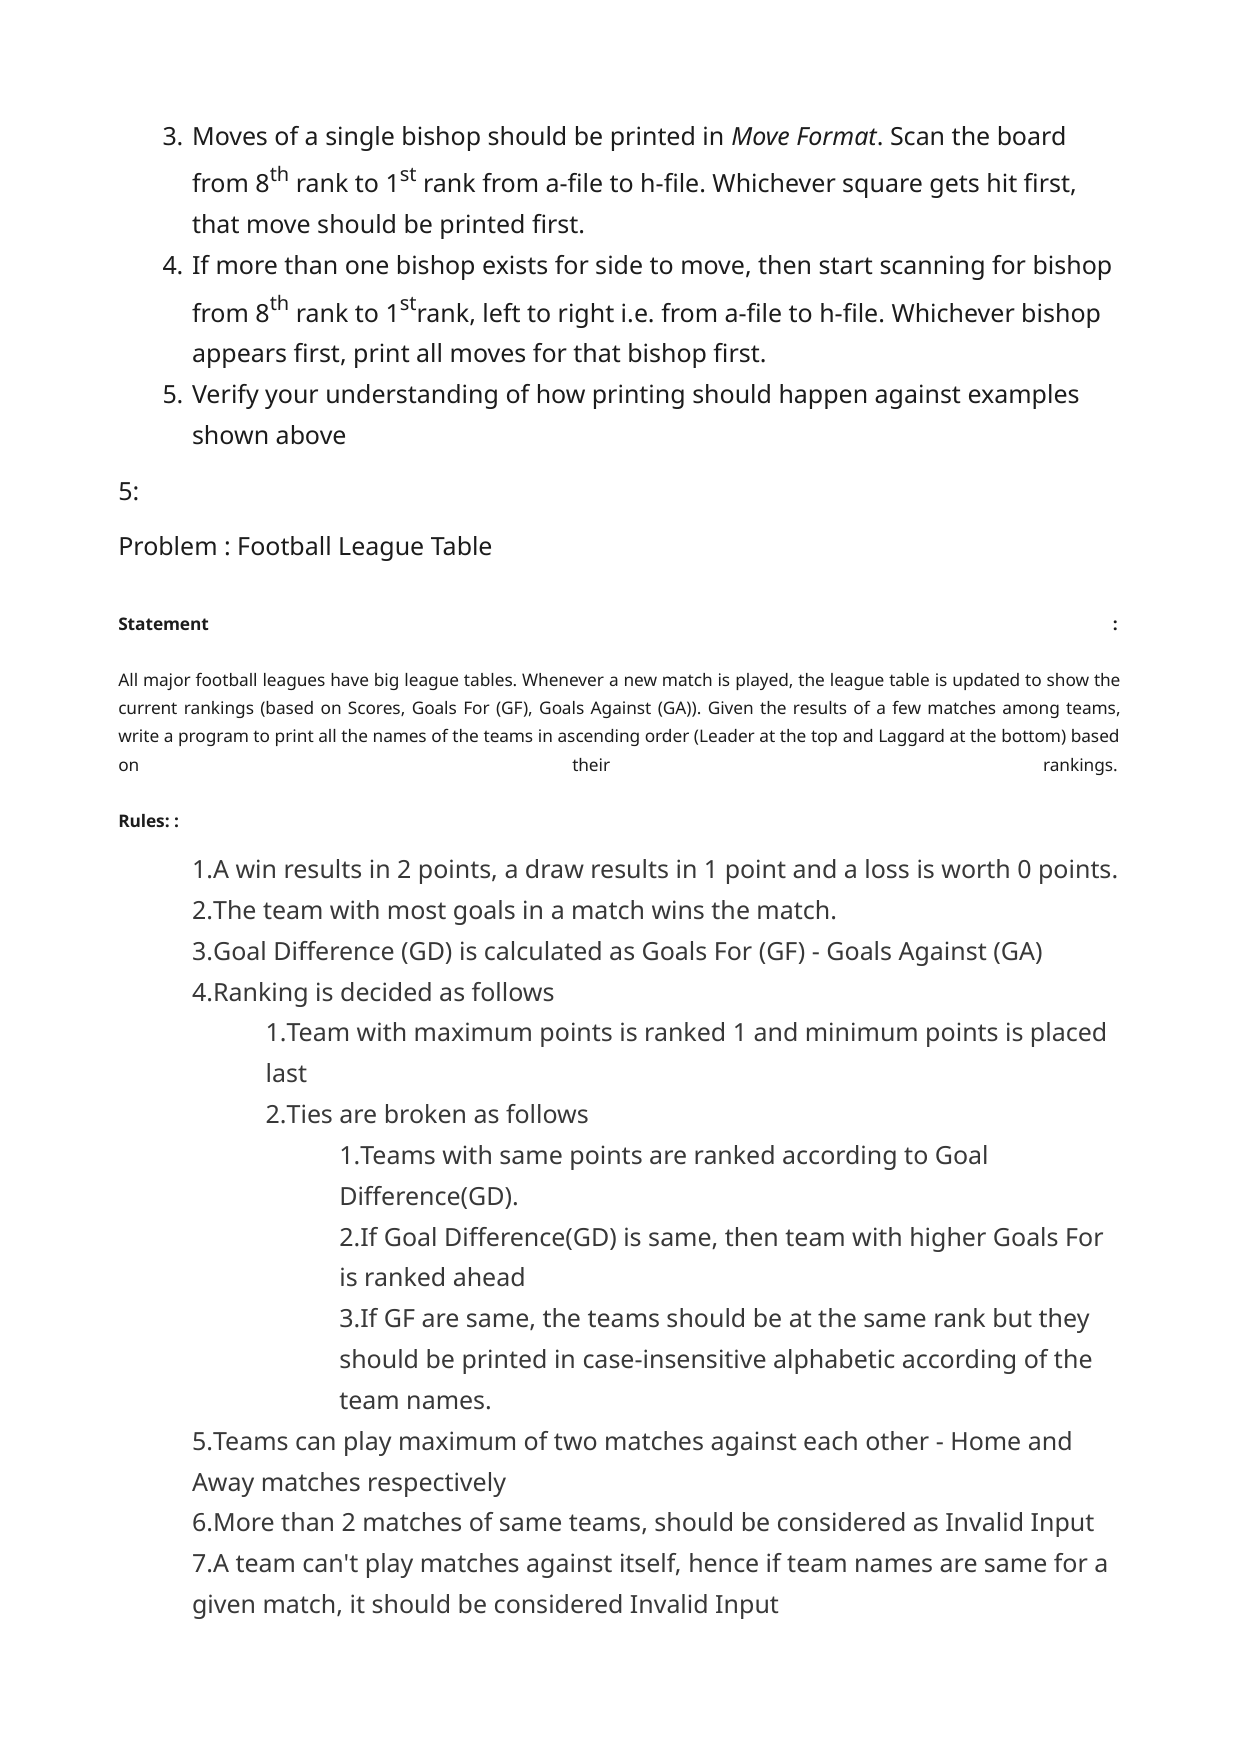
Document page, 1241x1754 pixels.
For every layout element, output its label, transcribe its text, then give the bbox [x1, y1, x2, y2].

list A team can't play matches against itself, hence if team names are same for a given match, it should be considered Invalid Input [118, 1546, 1122, 1621]
list Ranking is decided as follows [118, 974, 1122, 1008]
list Verify your understanding of how printing should happen against examples shown above [162, 377, 1122, 452]
list If more than one bishop exists for side to move, then start scanning for bishop from 8th rank to 1strank, left to right i.e. from a-file to h-file. Whichever bishop appears first, print all moves for that bishop first. [162, 247, 1122, 370]
list Teams with same points are ranked according to Goal Difference(GD). [118, 1137, 1122, 1212]
text Problem : Football League Table [118, 528, 1122, 563]
list Team with maximum points is ranked 1 and minimum points is placed last [118, 1015, 1122, 1090]
list Goal Difference (GD) is calculated as Goals For (GF) - Goals Against (GA) [118, 933, 1122, 967]
text 5: [118, 473, 1122, 507]
text Statement : All major football leagues have big league tables. Whenever a new match is played, the league table is updated to show the current rankings (based on Scores, Goals For (GF), Goals Against (GA)). Given the results of a few matches among teams, write a program to print all the names of the teams in ascending order (Leader at the top and Laggard at the bottom) based on their rankings. Rules: : [118, 584, 1122, 832]
list Teams can play maximum of two matches against each other - Home and Away matches respectively [118, 1423, 1122, 1498]
list If Goal Difference(GD) is same, then team with higher Goals For is ranked ahead [118, 1219, 1122, 1294]
list A win results in 2 points, a draw results in 1 point and a loss is worth 0 points. [118, 852, 1122, 886]
list The team with most goals in a match wins the match. [118, 892, 1122, 927]
list More than 2 matches of same teams, should be considered as Invalid Input [118, 1505, 1122, 1539]
list If GF are same, the teams should be at the same rank but they should be printed in case-insensitive alphabetic according of the team names. [118, 1301, 1122, 1417]
list Moves of a single bishop should be printed in Move Format. Scan the board from 8th rank to 1st rank from a-file to h-file. Whichever square gets hit first, that move should be printed first. [162, 118, 1122, 241]
list Ties are broken as follows [118, 1097, 1122, 1131]
